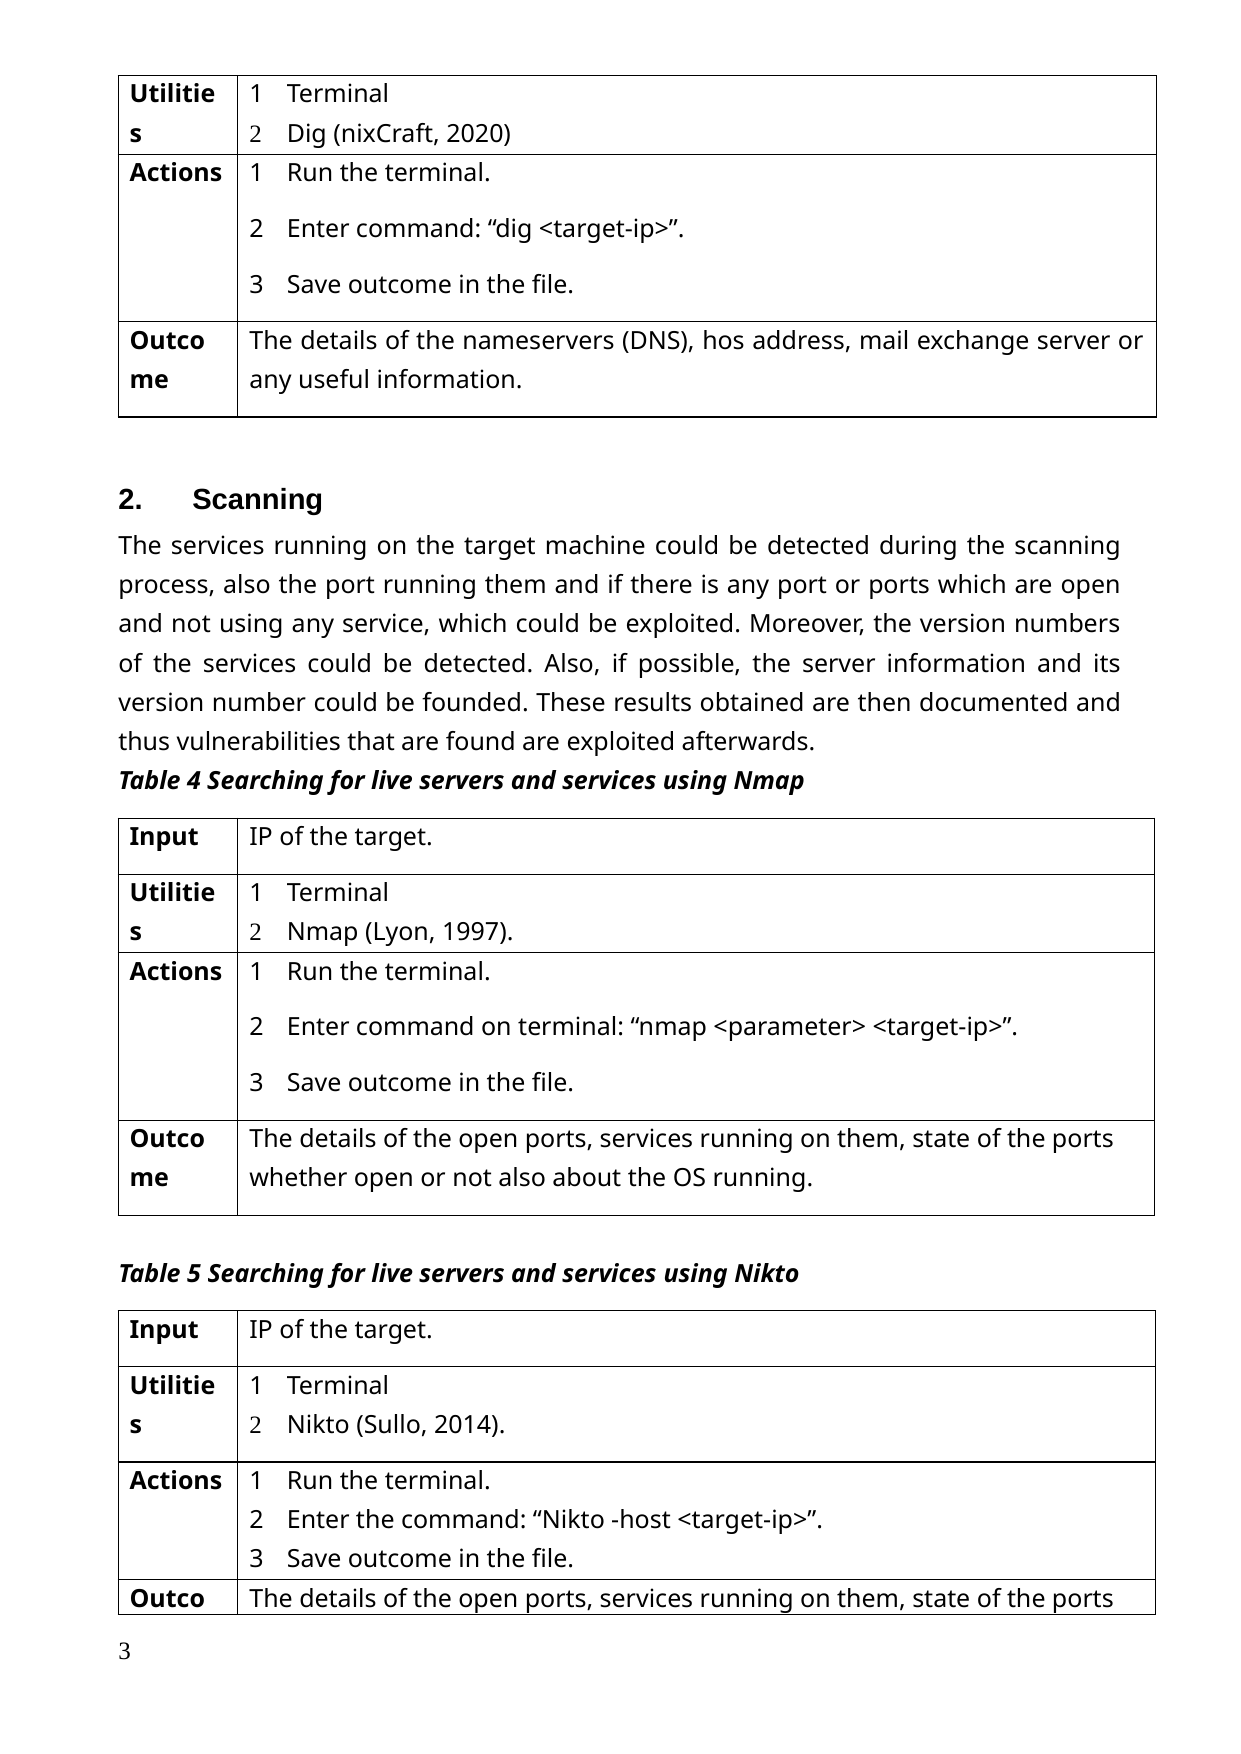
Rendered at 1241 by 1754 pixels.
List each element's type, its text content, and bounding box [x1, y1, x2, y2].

table_cell The details of the open ports, services running on them, state of the ports whether open or not also about the OS running. [238, 1121, 1154, 1215]
table_cell Utilities [119, 1367, 237, 1461]
table_cell The details of the open ports, services running on them, state of the ports [238, 1580, 1155, 1614]
table_cell Actions [119, 1463, 237, 1579]
table_cell The details of the nameservers (DNS), hos address, mail exchange server or any useful information. [238, 322, 1156, 416]
table_cell Actions [119, 155, 237, 321]
text The services running on the target machine could be detected during the scanning process, also the port running them and if there is any port or ports which are open and not using any service, which could be exploited. Moreover, the version numbers of the services could be detected. Also, if possible, the server information and its version number could be founded. These results obtained are then documented and thus vulnerabilities that are found are exploited afterwards. [118, 528, 1122, 758]
text Table 4 Searching for live servers and services using Nmap [118, 763, 1122, 797]
text Table 5 Searching for live servers and services using Nikto [118, 1255, 1122, 1289]
table_cell Outcome [119, 1121, 237, 1215]
table_cell Outcome [119, 322, 237, 416]
table_cell Terminal Nikto (Sullo, 2014). [238, 1367, 1155, 1461]
table_cell Run the terminal. Enter the command: “Nikto -host <target-ip>”. Save outcome in the file. [238, 1463, 1155, 1579]
table_cell Run the terminal. Enter command on terminal: “nmap <parameter> <target-ip>”. Save outcome in the file. [238, 953, 1154, 1120]
table_header Input [119, 819, 237, 874]
subtitle Scanning [118, 482, 1122, 515]
table_cell Utilities [119, 76, 237, 153]
table_cell Terminal Dig (nixCraft, 2020) [238, 76, 1156, 153]
table_cell Run the terminal. Enter command: “dig <target-ip>”. Save outcome in the file. [238, 155, 1156, 321]
table_cell Terminal Nmap (Lyon, 1997). [238, 875, 1154, 952]
table_cell Utilities [119, 875, 237, 952]
table_cell Outco [119, 1580, 237, 1614]
table_header Input [119, 1311, 237, 1366]
table_cell Actions [119, 953, 237, 1120]
table_header IP of the target. [238, 819, 1154, 874]
table_header IP of the target. [238, 1311, 1155, 1366]
